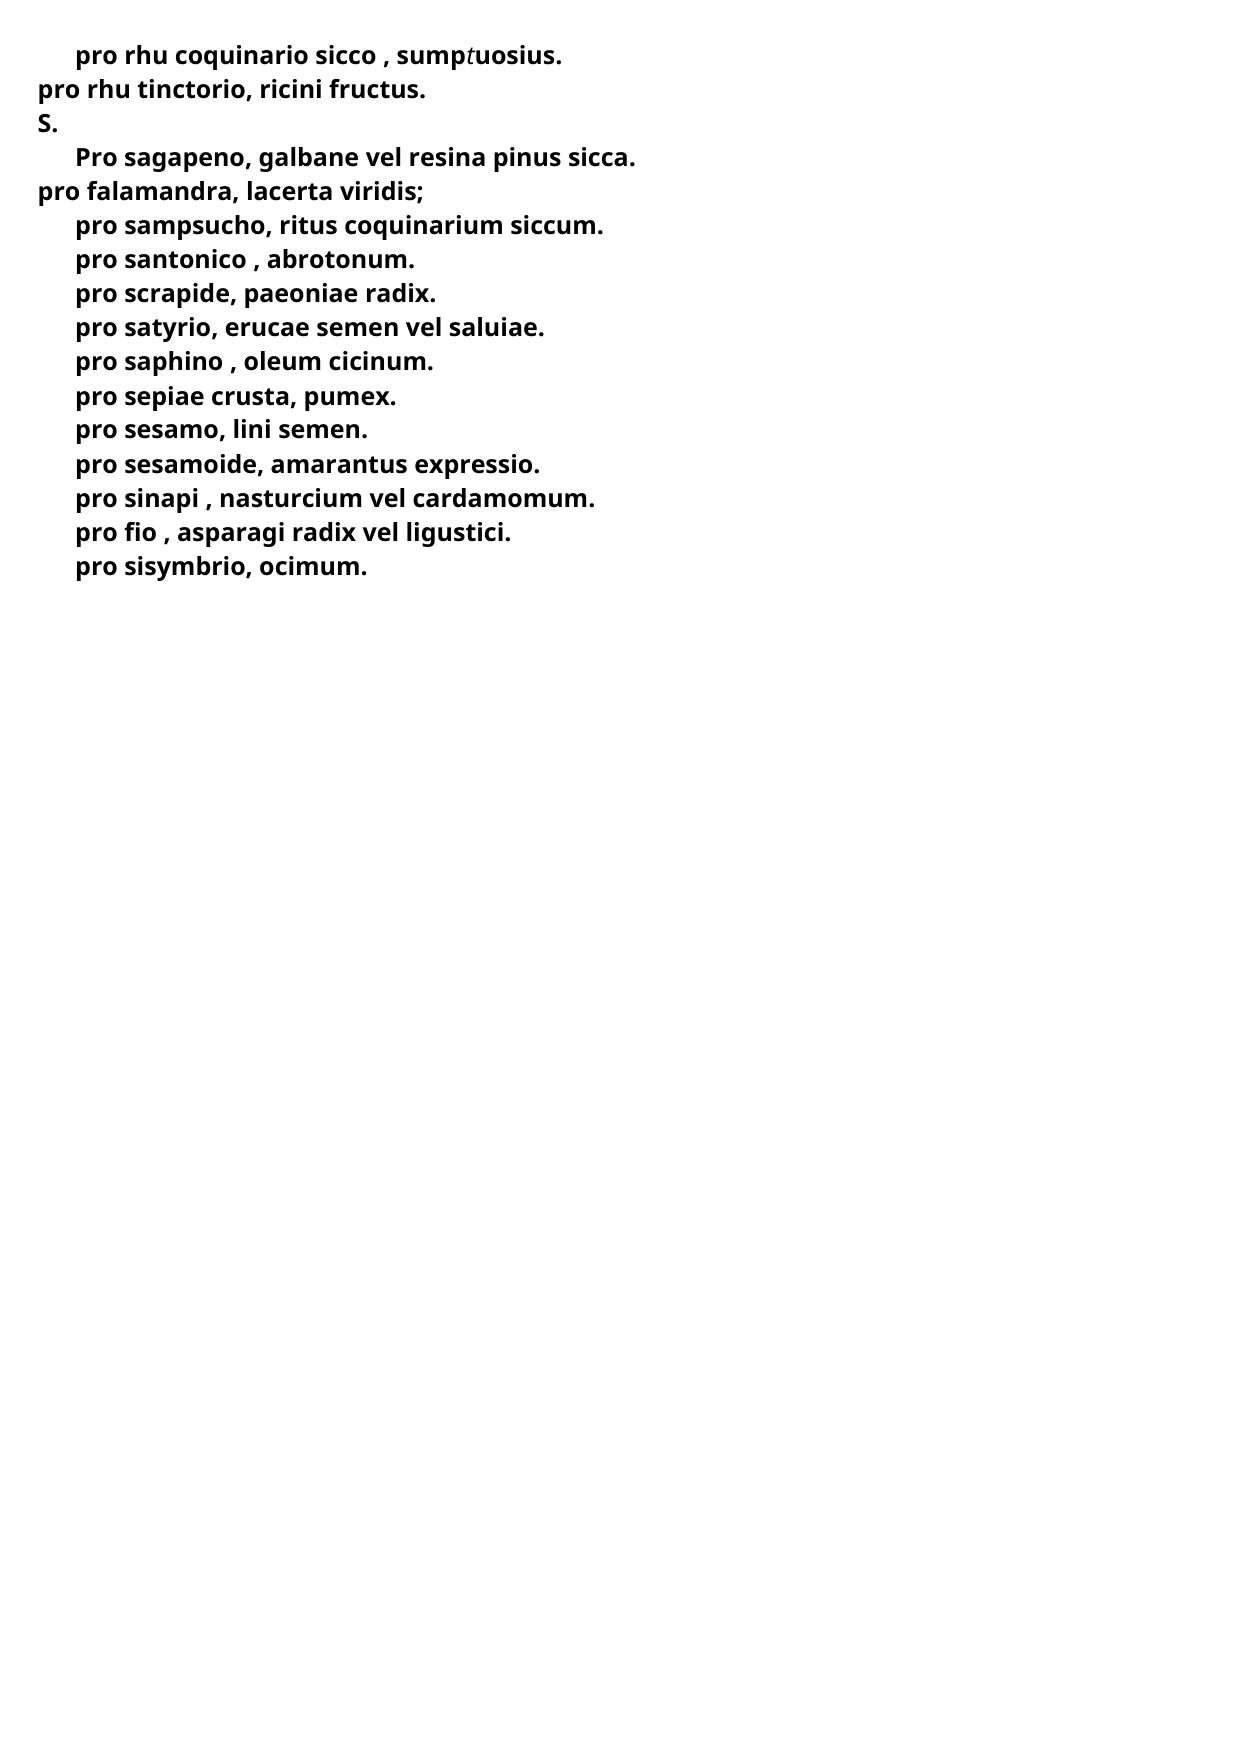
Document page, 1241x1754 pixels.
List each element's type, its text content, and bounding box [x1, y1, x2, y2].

text pro sesamo, lini semen. [37, 412, 1203, 446]
text S. [37, 106, 1203, 140]
text Pro sagapeno, galbane vel resina pinus sicca. pro falamandra, lacerta viridis; [37, 140, 1203, 208]
text pro satyrio, erucae semen vel saluiae. [37, 310, 1203, 344]
text pro rhu coquinario sicco , sumptuosius. pro rhu tinctorio, ricini fructus. [37, 37, 1203, 106]
text pro sepiae crusta, pumex. [37, 378, 1203, 412]
text pro santonico , abrotonum. [37, 242, 1203, 276]
text pro sampsucho, ritus coquinarium siccum. [37, 208, 1203, 242]
text pro saphino , oleum cicinum. [37, 344, 1203, 378]
text pro sisymbrio, ocimum. [37, 548, 1203, 582]
text pro fio , asparagi radix vel ligustici. [37, 514, 1203, 548]
text pro sinapi , nasturcium vel cardamomum. [37, 480, 1203, 514]
text pro scrapide, paeoniae radix. [37, 276, 1203, 310]
text pro sesamoide, amarantus expressio. [37, 446, 1203, 480]
